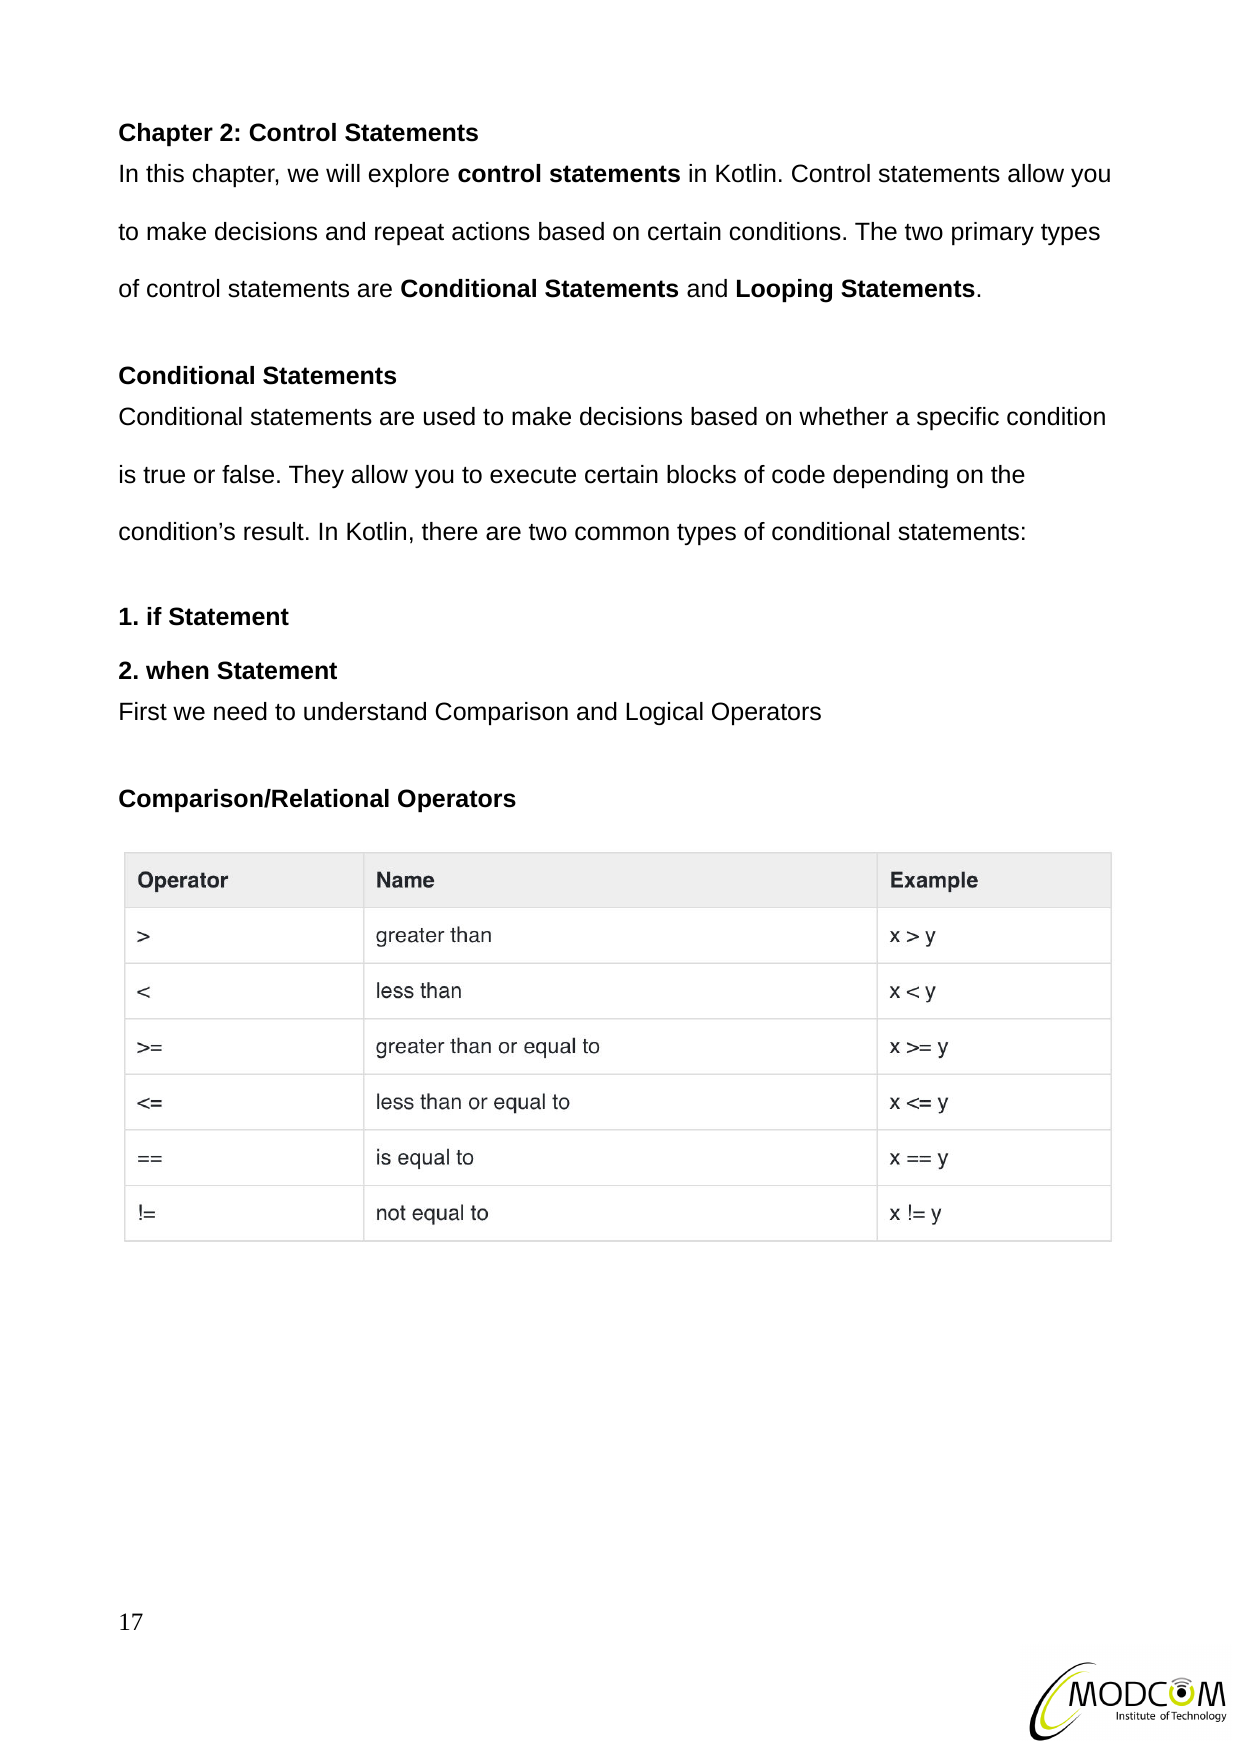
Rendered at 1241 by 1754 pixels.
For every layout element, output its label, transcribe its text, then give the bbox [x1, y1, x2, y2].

subtitle 2. when Statement [118, 656, 1122, 684]
subtitle Chapter 2: Control Statements [118, 118, 1122, 147]
text Conditional statements are used to make decisions based on whether a specific condition is true or false. They allow you to execute certain blocks of code depending on the condition’s result. In Kotlin, there are two common types of conditional statements: [118, 402, 1122, 546]
text In this chapter, we will explore control statements in Kotlin. Control statements allow you to make decisions and repeat actions based on certain conditions. The two primary types of control statements are Conditional Statements and Looping Statements. [118, 159, 1122, 303]
subtitle Conditional Statements [118, 361, 1122, 390]
subtitle Comparison/Relational Operators [118, 783, 1122, 812]
subtitle 1. if Statement [118, 602, 1122, 631]
picture [118, 843, 1123, 1250]
text First we need to understand Comparison and Logical Operators [118, 697, 1122, 726]
picture [1020, 1644, 1233, 1741]
